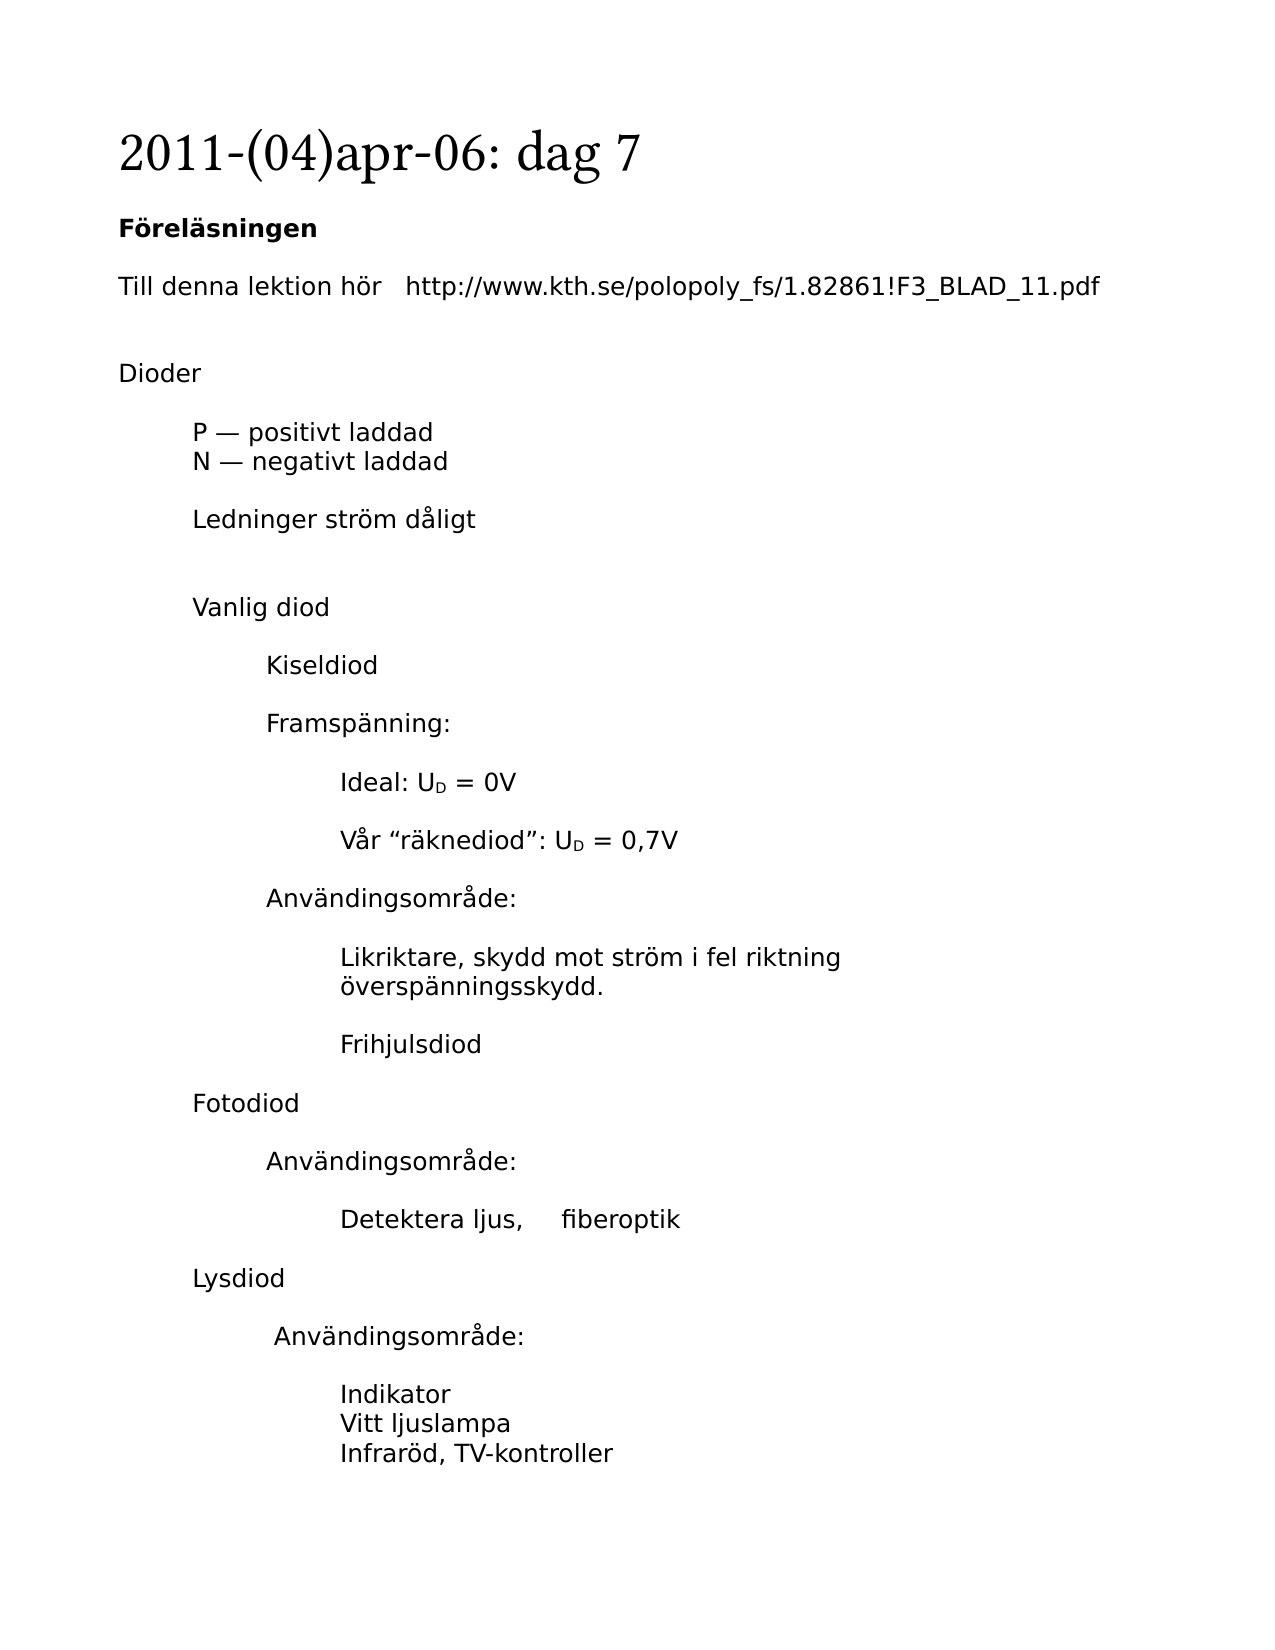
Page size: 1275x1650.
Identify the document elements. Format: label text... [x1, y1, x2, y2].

text Dioder [118, 360, 1157, 389]
text Frihjulsdiod [118, 1031, 1157, 1060]
text Vitt ljuslampa [118, 1410, 1157, 1439]
text Föreläsningen [118, 214, 1157, 243]
text Framspänning: [118, 710, 1157, 739]
subtitle 2011-(04)apr-06: dag 7 [118, 118, 1157, 185]
text Lysdiod [118, 1264, 1157, 1293]
text N — negativt laddad [118, 447, 1157, 476]
text Indikator [118, 1381, 1157, 1410]
text Ledninger ström dåligt [118, 506, 1157, 535]
text P — positivt laddad [118, 418, 1157, 447]
text Användingsområde: [118, 1147, 1157, 1176]
text Användingsområde: [118, 885, 1157, 914]
text Vår “räknediod”: UD = 0,7V [118, 826, 1157, 856]
text Fotodiod [118, 1089, 1157, 1118]
text Detektera ljus, fiberoptik [118, 1206, 1157, 1235]
text Användingsområde: [118, 1322, 1157, 1351]
text Kiseldiod [118, 651, 1157, 681]
text Till denna lektion hör http://www.kth.se/polopoly_fs/1.82861!F3_BLAD_11.pdf [118, 272, 1157, 301]
text Ideal: UD = 0V [118, 768, 1157, 797]
text Likriktare, skydd mot ström i fel riktning [118, 943, 1157, 972]
text Vanlig diod [118, 593, 1157, 622]
text överspänningsskydd. [118, 972, 1157, 1001]
text Infraröd, TV-kontroller [118, 1439, 1157, 1468]
